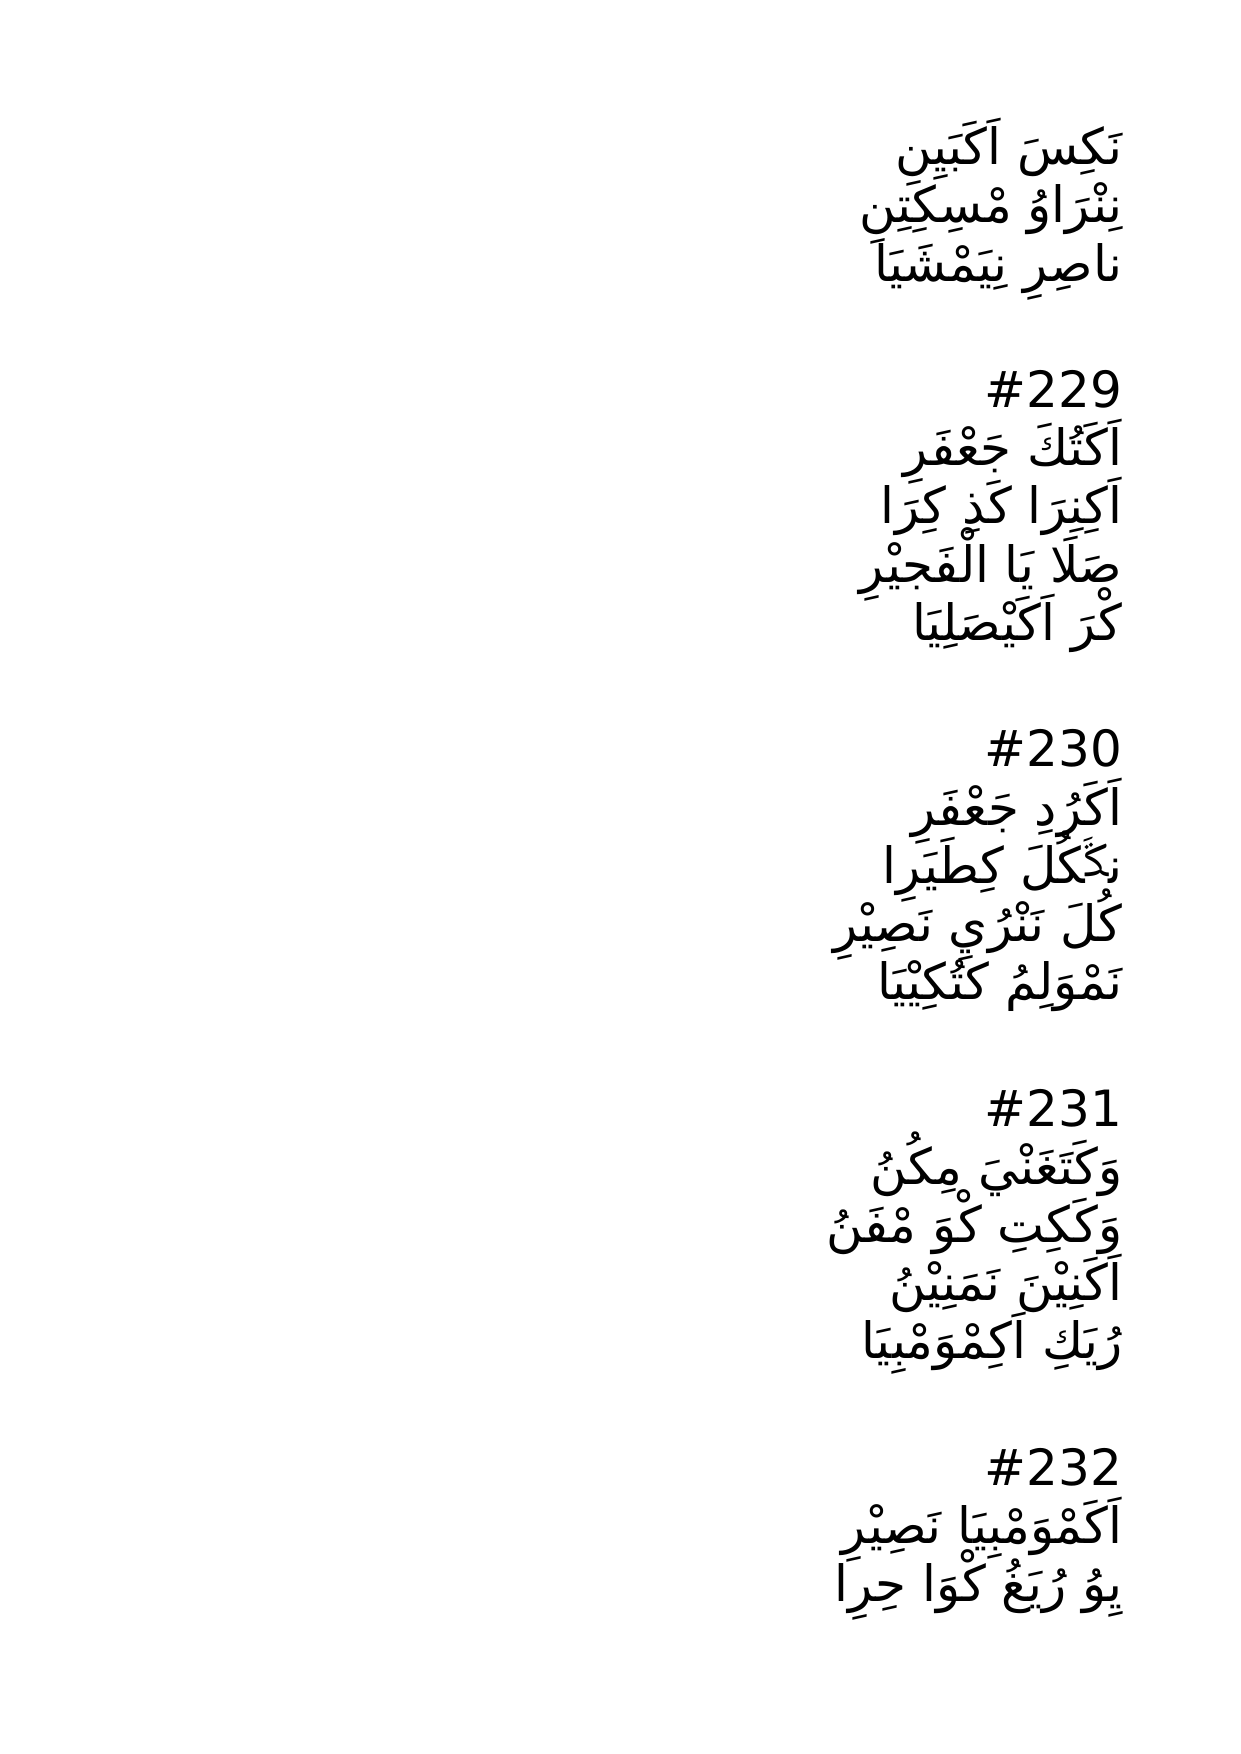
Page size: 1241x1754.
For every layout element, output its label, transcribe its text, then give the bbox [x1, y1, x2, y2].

text اَكَرُدِ جَعْفَرِ [118, 778, 1122, 837]
text نِنْرَاوُ مْسِكِتِنِ [118, 176, 1122, 234]
text نَكِسَ اَكَبَيِنِ [118, 118, 1122, 176]
text وَكَكِتِ كْوَ مْفَنُ [118, 1196, 1122, 1254]
text #229 [118, 361, 1122, 419]
text #232 [118, 1439, 1122, 1497]
text رُيَكِ اَكِمْوَمْبِيَا [118, 1312, 1122, 1371]
text اَكَنِيْنَ نَمَنِيْنُ [118, 1254, 1122, 1312]
text اَكَتُكَ جَعْفَرِ [118, 419, 1122, 477]
text نَمْوَلِمُ كتُكِيْيَا [118, 953, 1122, 1011]
text #230 [118, 720, 1122, 778]
text اَكَمْوَمْبِيَا نَصِيْرِ [118, 1497, 1122, 1555]
text ناصِرِ نِيَمْشَيَا [118, 234, 1122, 293]
text وَكَتَغَنْيَ مِكُنُ [118, 1138, 1122, 1196]
text نػَكُلَ كِطَيَرِا [118, 837, 1122, 895]
text #231 [118, 1079, 1122, 1138]
text صَلَا يَا الْفَجيْرِ [118, 536, 1122, 594]
text كُلَ نَنْرُيِ نَصِيْرِ [118, 895, 1122, 953]
text كْرَ اَكَيْصَلِيَا [118, 594, 1122, 652]
text اَكِنِرَا كَذِ كِرَا [118, 477, 1122, 536]
text يِوُ رُيَغُ كْوَا حِرِا [118, 1555, 1122, 1613]
